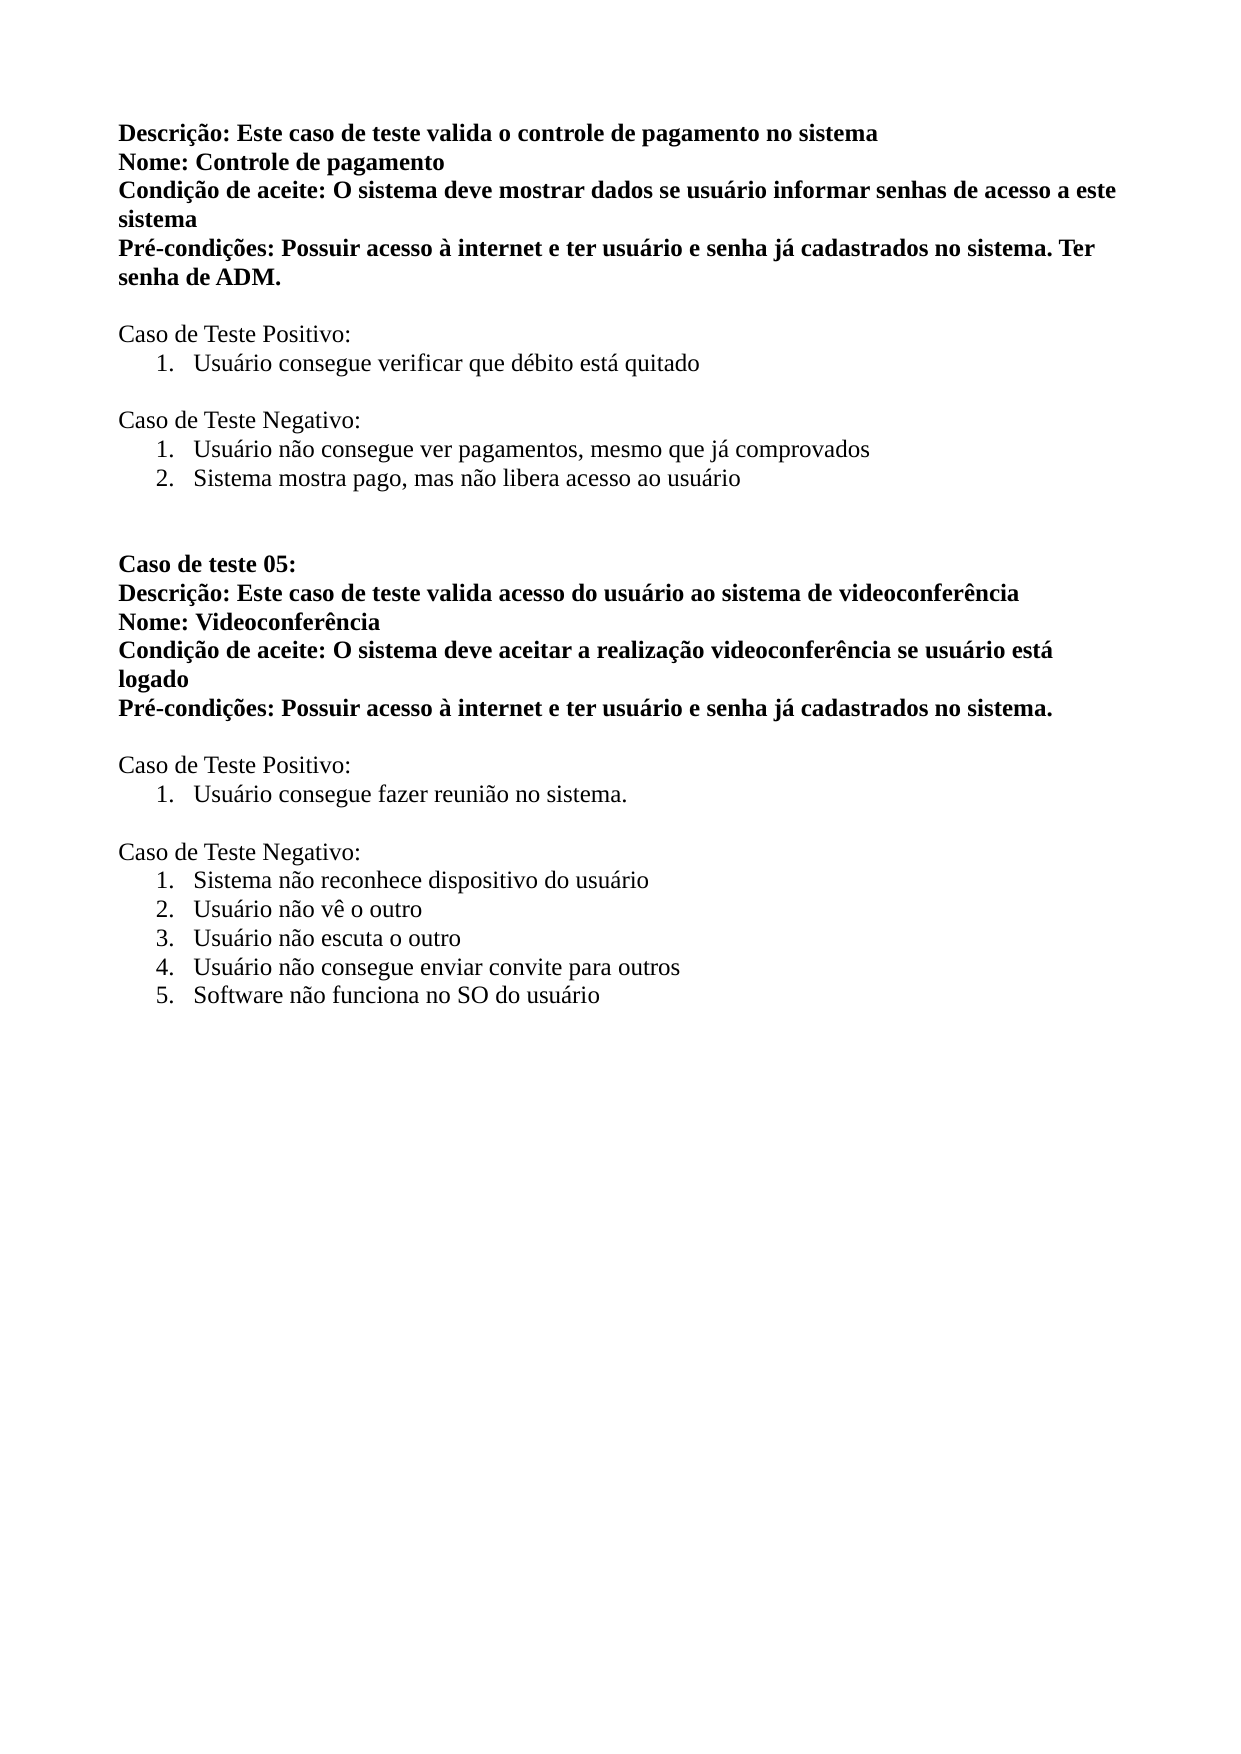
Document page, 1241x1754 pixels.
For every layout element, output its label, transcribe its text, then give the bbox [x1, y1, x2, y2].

text Nome: Videoconferência [118, 607, 1122, 636]
list Usuário consegue verificar que débito está quitado [156, 348, 1122, 377]
text Caso de teste 05: [118, 549, 1122, 578]
text Caso de Teste Negativo: [118, 837, 1122, 866]
list Usuário consegue fazer reunião no sistema. [156, 779, 1122, 808]
text Nome: Controle de pagamento [118, 147, 1122, 176]
list Usuário não consegue ver pagamentos, mesmo que já comprovados [156, 434, 1122, 463]
text Caso de Teste Positivo: [118, 319, 1122, 348]
list Usuário não escuta o outro [156, 923, 1122, 952]
text Pré-condições: Possuir acesso à internet e ter usuário e senha já cadastrados no sistema. Ter senha de ADM. [118, 233, 1122, 291]
text Condição de aceite: O sistema deve aceitar a realização videoconferência se usuário está logado [118, 636, 1122, 693]
text Caso de Teste Positivo: [118, 751, 1122, 779]
list Usuário não vê o outro [156, 894, 1122, 923]
list Sistema não reconhece dispositivo do usuário [156, 866, 1122, 894]
list Software não funciona no SO do usuário [156, 981, 1122, 1009]
text Descrição: Este caso de teste valida acesso do usuário ao sistema de videoconferência [118, 578, 1122, 607]
list Sistema mostra pago, mas não libera acesso ao usuário [156, 463, 1122, 492]
text Pré-condições: Possuir acesso à internet e ter usuário e senha já cadastrados no sistema. [118, 693, 1122, 722]
text Descrição: Este caso de teste valida o controle de pagamento no sistema [118, 118, 1122, 147]
text Caso de Teste Negativo: [118, 406, 1122, 434]
text Condição de aceite: O sistema deve mostrar dados se usuário informar senhas de acesso a este sistema [118, 176, 1122, 233]
list Usuário não consegue enviar convite para outros [156, 952, 1122, 981]
